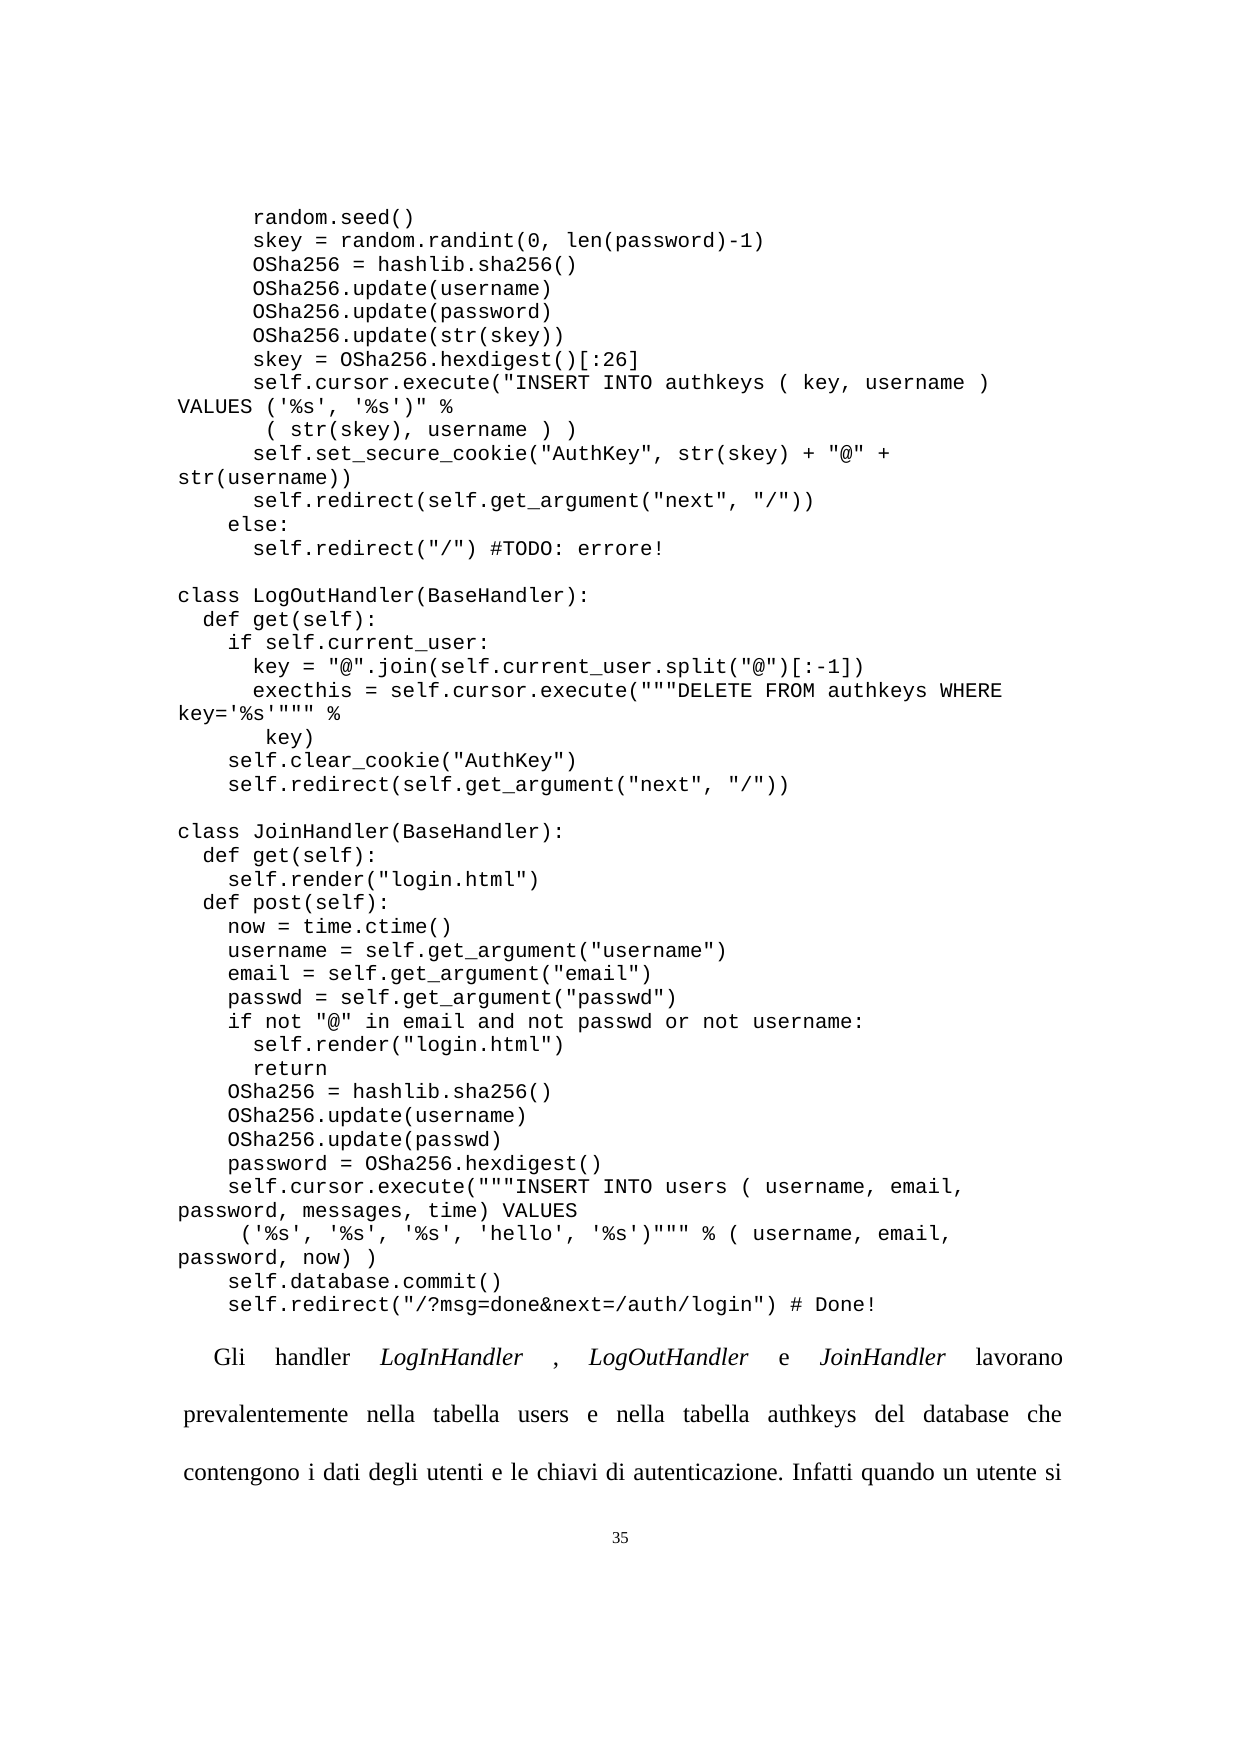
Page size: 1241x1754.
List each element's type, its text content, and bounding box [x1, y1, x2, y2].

text self.set_secure_cookie("AuthKey", str(skey) + "@" + str(username)) [177, 443, 1063, 490]
text else: [177, 514, 1063, 538]
text self.cursor.execute("""INSERT INTO users ( username, email, password, messages, time) VALUES [177, 1176, 1063, 1223]
text Gli handler LogInHandler , LogOutHandler e JoinHandler lavorano prevalentemente nella tabella users e nella tabella authkeys del database che contengono i dati degli utenti e le chiavi di autenticazione. Infatti quando un utente si [183, 1342, 1063, 1485]
text OSha256.update(username) [177, 278, 1063, 301]
text execthis = self.cursor.execute("""DELETE FROM authkeys WHERE key='%s'""" % [177, 679, 1063, 727]
text ('%s', '%s', '%s', 'hello', '%s')""" % ( username, email, password, now) ) [177, 1223, 1063, 1271]
text skey = random.randint(0, len(password)-1) [177, 230, 1063, 254]
text if not "@" in email and not passwd or not username: [177, 1011, 1063, 1034]
text key) [177, 727, 1063, 751]
text if self.current_user: [177, 632, 1063, 656]
text self.redirect(self.get_argument("next", "/")) [177, 774, 1063, 798]
text OSha256.update(username) [177, 1105, 1063, 1129]
text self.render("login.html") [177, 869, 1063, 892]
text self.render("login.html") [177, 1034, 1063, 1058]
text now = time.ctime() [177, 916, 1063, 940]
text def get(self): [177, 609, 1063, 632]
text self.clear_cookie("AuthKey") [177, 751, 1063, 774]
text skey = OSha256.hexdigest()[:26] [177, 348, 1063, 372]
text email = self.get_argument("email") [177, 963, 1063, 987]
text OSha256 = hashlib.sha256() [177, 254, 1063, 278]
text password = OSha256.hexdigest() [177, 1152, 1063, 1176]
text random.seed() [177, 207, 1063, 230]
text OSha256 = hashlib.sha256() [177, 1082, 1063, 1105]
text self.redirect("/") #TODO: errore! [177, 538, 1063, 561]
text OSha256.update(str(skey)) [177, 325, 1063, 348]
text self.cursor.execute("INSERT INTO authkeys ( key, username ) VALUES ('%s', '%s')" % [177, 372, 1063, 419]
text def get(self): [177, 845, 1063, 869]
text key = "@".join(self.current_user.split("@")[:-1]) [177, 656, 1063, 679]
text return [177, 1058, 1063, 1082]
text self.database.commit() [177, 1271, 1063, 1294]
text OSha256.update(passwd) [177, 1129, 1063, 1152]
text class LogOutHandler(BaseHandler): [177, 585, 1063, 609]
text self.redirect(self.get_argument("next", "/")) [177, 490, 1063, 514]
text def post(self): [177, 892, 1063, 916]
text passwd = self.get_argument("passwd") [177, 987, 1063, 1011]
text username = self.get_argument("username") [177, 940, 1063, 963]
text ( str(skey), username ) ) [177, 419, 1063, 443]
text OSha256.update(password) [177, 301, 1063, 325]
text self.redirect("/?msg=done&next=/auth/login") # Done! [177, 1294, 1063, 1318]
text class JoinHandler(BaseHandler): [177, 821, 1063, 845]
